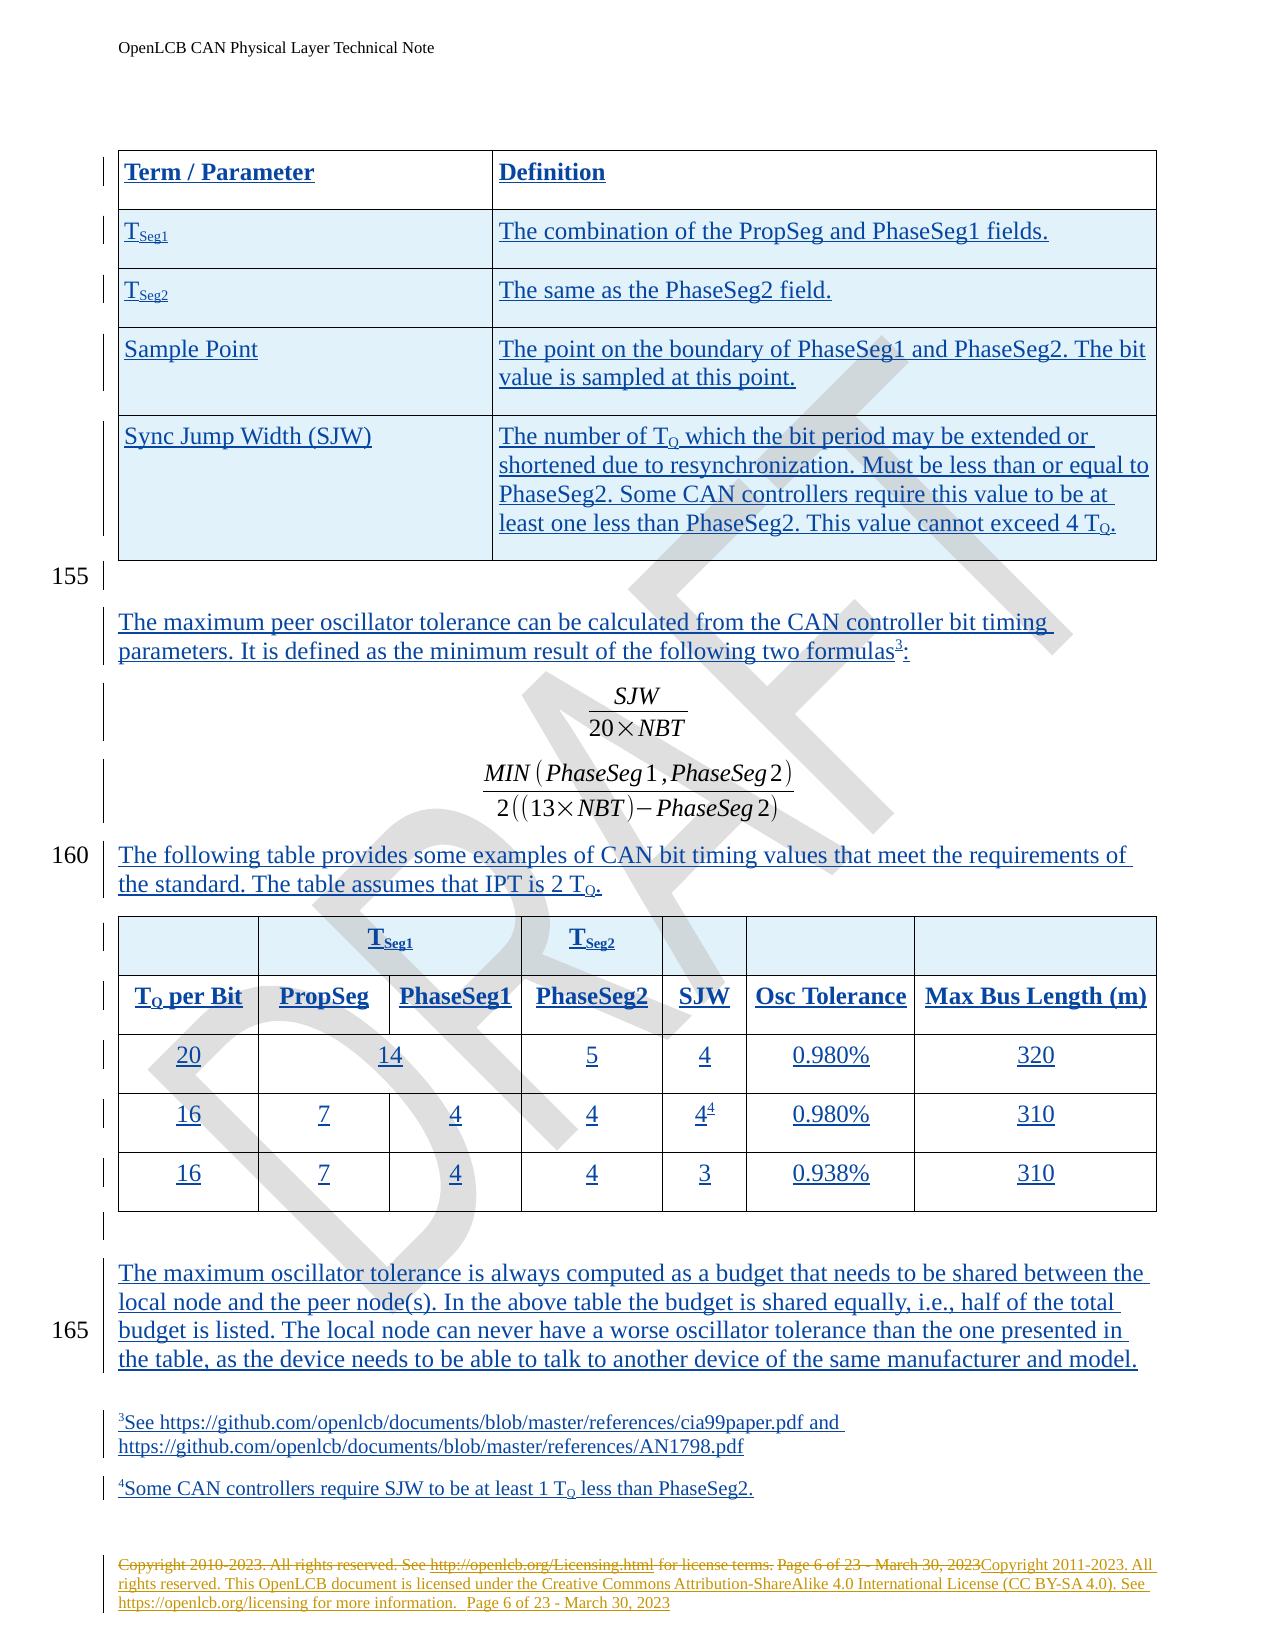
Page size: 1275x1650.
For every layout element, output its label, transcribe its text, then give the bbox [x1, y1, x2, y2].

table_cell 0.938% [747, 1153, 914, 1211]
table_cell PhaseSeg1 [477, 984, 521, 1034]
table_cell [216, 1094, 258, 1136]
table_cell PhaseSeg1 [426, 976, 474, 1000]
table_cell SJW [663, 976, 746, 1034]
table_cell 14 [259, 1035, 395, 1093]
table_cell 4 [469, 1153, 521, 1211]
text The maximum peer oscillator tolerance can be calculated from the CAN controller bit timing parameters. It is defined as the minimum result of the following two formulas: [845, 607, 1157, 665]
table_cell 4 [438, 1094, 521, 1152]
table_cell 0.980% [747, 1035, 914, 1093]
text The following table provides some examples of CAN bit timing values that meet the requirements of the standard. The table assumes that IPT is 2 TQ. [530, 867, 640, 898]
table_header Definition [493, 151, 1156, 209]
table_cell 310 [915, 1094, 1156, 1152]
table_cell 14 [485, 1035, 521, 1071]
table_cell 5 [522, 1035, 662, 1093]
table_cell 7 [259, 1094, 389, 1152]
table_cell 4 [522, 1153, 662, 1211]
table_cell PhaseSeg1 [390, 985, 439, 1034]
table_cell 0.980% [747, 1094, 914, 1152]
table_cell 3 [663, 1153, 746, 1211]
table_cell 320 [915, 1035, 1156, 1093]
text The following table provides some examples of CAN bit timing values that meet the requirements of the standard. The table assumes that IPT is 2 TQ. [118, 867, 348, 894]
text See https://github.com/openlcb/documents/blob/master/references/cia99paper.pdf and https://github.com/openlcb/documents/blob/master/references/AN1798.pdf [118, 1410, 1157, 1458]
table_cell 4 [663, 1094, 746, 1152]
table_cell Osc Tolerance [747, 976, 914, 1034]
text The maximum peer oscillator tolerance can be calculated from the CAN controller bit timing parameters. It is defined as the minimum result of the following two formulas: [118, 607, 669, 632]
text The maximum peer oscillator tolerance can be calculated from the CAN controller bit timing parameters. It is defined as the minimum result of the following two formulas: [689, 607, 845, 632]
table_cell Max Bus Length (m) [915, 976, 1156, 1034]
table_cell 4 [663, 1035, 746, 1093]
table_cell 310 [915, 1153, 1156, 1211]
table_cell PropSeg [259, 976, 389, 1034]
table_cell 4 [390, 1153, 440, 1211]
table_cell PhaseSeg2 [522, 980, 651, 1034]
table_cell 20 [197, 1035, 258, 1093]
table_cell [259, 1183, 287, 1211]
table_cell 4 [522, 1094, 662, 1152]
text The maximum peer oscillator tolerance can be calculated from the CAN controller bit timing parameters. It is defined as the minimum result of the following two formulas: [118, 634, 698, 661]
text The following table provides some examples of CAN bit timing values that meet the requirements of the standard. The table assumes that IPT is 2 TQ. [673, 841, 1157, 898]
table_cell 14 [382, 1035, 498, 1093]
table_cell TQ per Bit [119, 976, 258, 1034]
text The following table provides some examples of CAN bit timing values that meet the requirements of the standard. The table assumes that IPT is 2 TQ. [118, 841, 374, 866]
text The maximum oscillator tolerance is always computed as a budget that needs to be shared between the local node and the peer node(s). In the above table the budget is shared equally, i.e., half of the total budget is listed. The local node can never have a worse oscillator tolerance than the one presented in the table, as the device needs to be able to talk to another device of the same manufacturer and model. [118, 1258, 1157, 1373]
table_cell 20 [119, 1035, 180, 1093]
table_cell [390, 1094, 433, 1152]
text The following table provides some examples of CAN bit timing values that meet the requirements of the standard. The table assumes that IPT is 2 TQ. [378, 867, 508, 894]
table_header Term / Parameter [119, 151, 492, 209]
table_cell 7 [275, 1153, 389, 1211]
table_cell 16 [119, 1153, 258, 1211]
text The maximum peer oscillator tolerance can be calculated from the CAN controller bit timing parameters. It is defined as the minimum result of the following two formulas: [864, 607, 1027, 632]
table_cell 16 [119, 1094, 228, 1152]
table_cell PhaseSeg2 [598, 976, 662, 1002]
